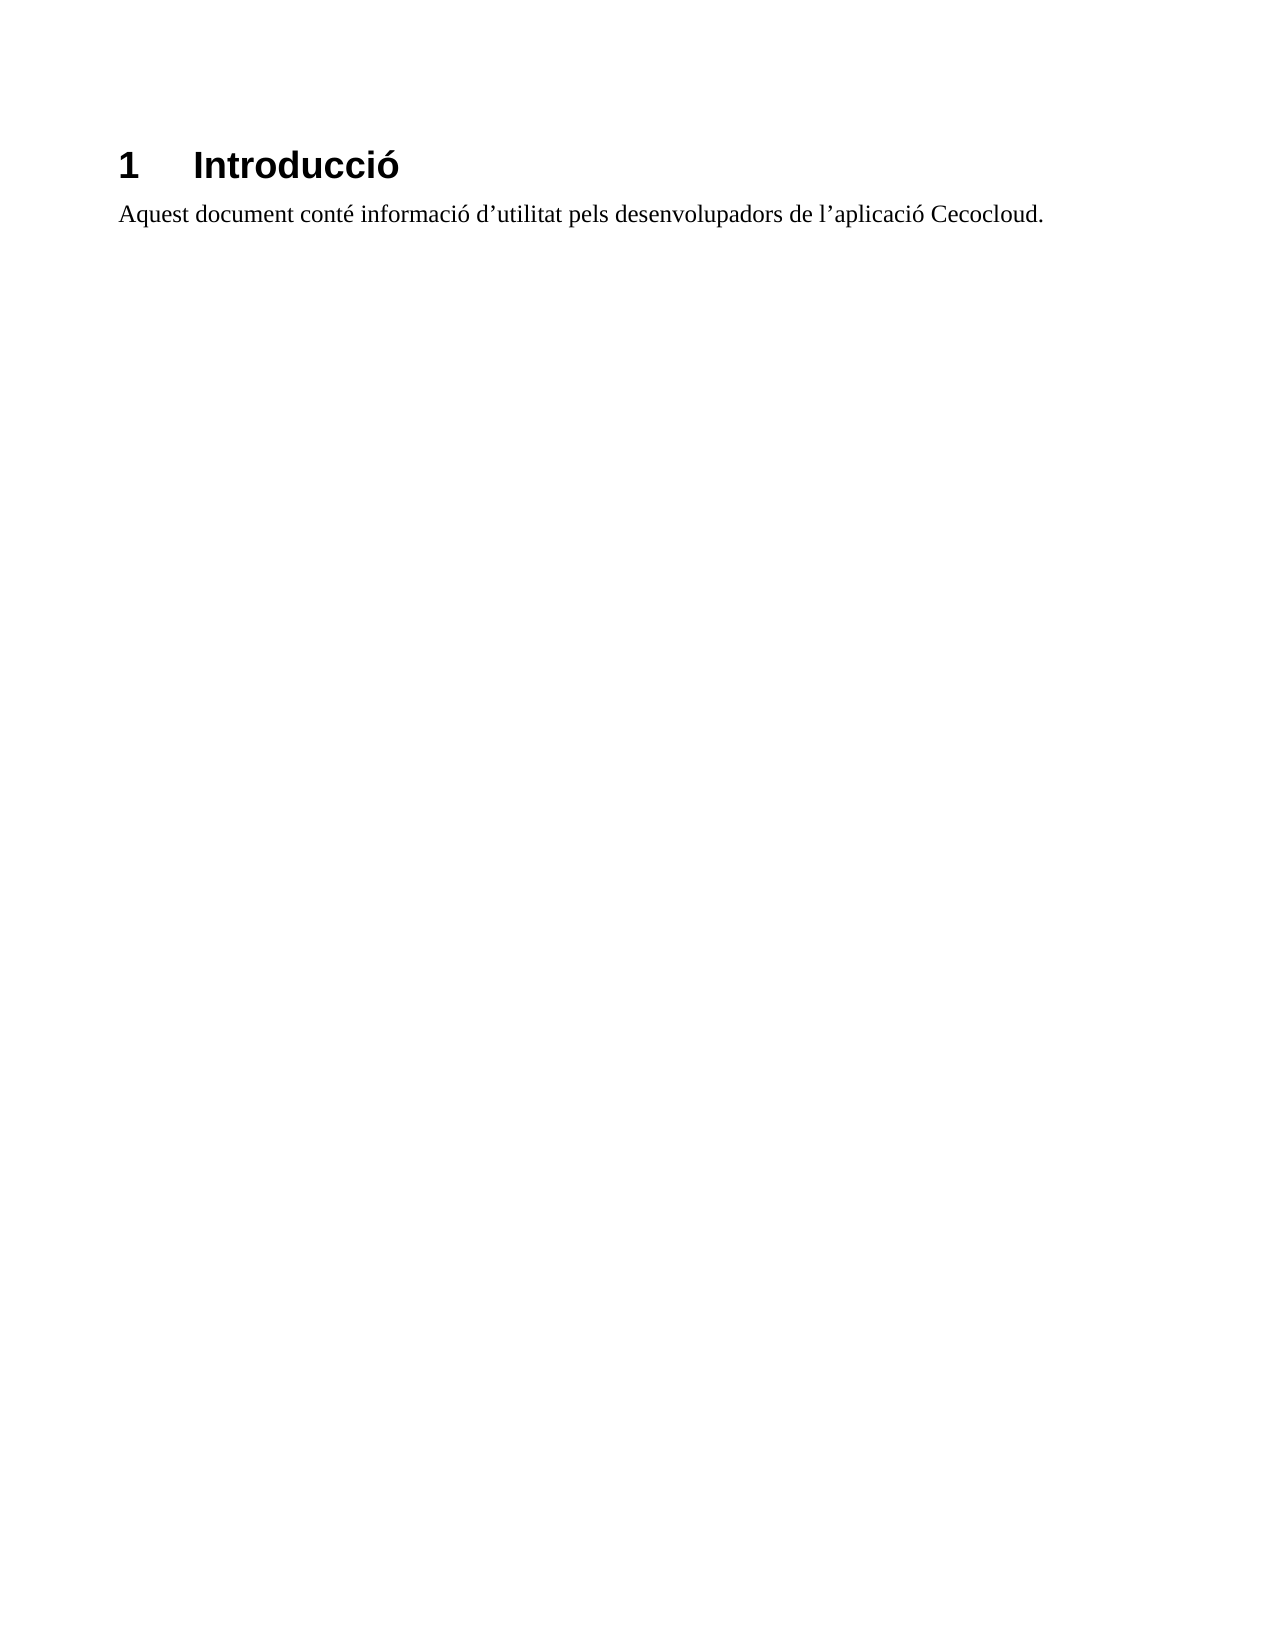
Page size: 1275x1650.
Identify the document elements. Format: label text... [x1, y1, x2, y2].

subtitle Introducció [118, 143, 1157, 187]
text Aquest document conté informació d’utilitat pels desenvolupadors de l’aplicació Cecocloud. [118, 199, 1157, 228]
